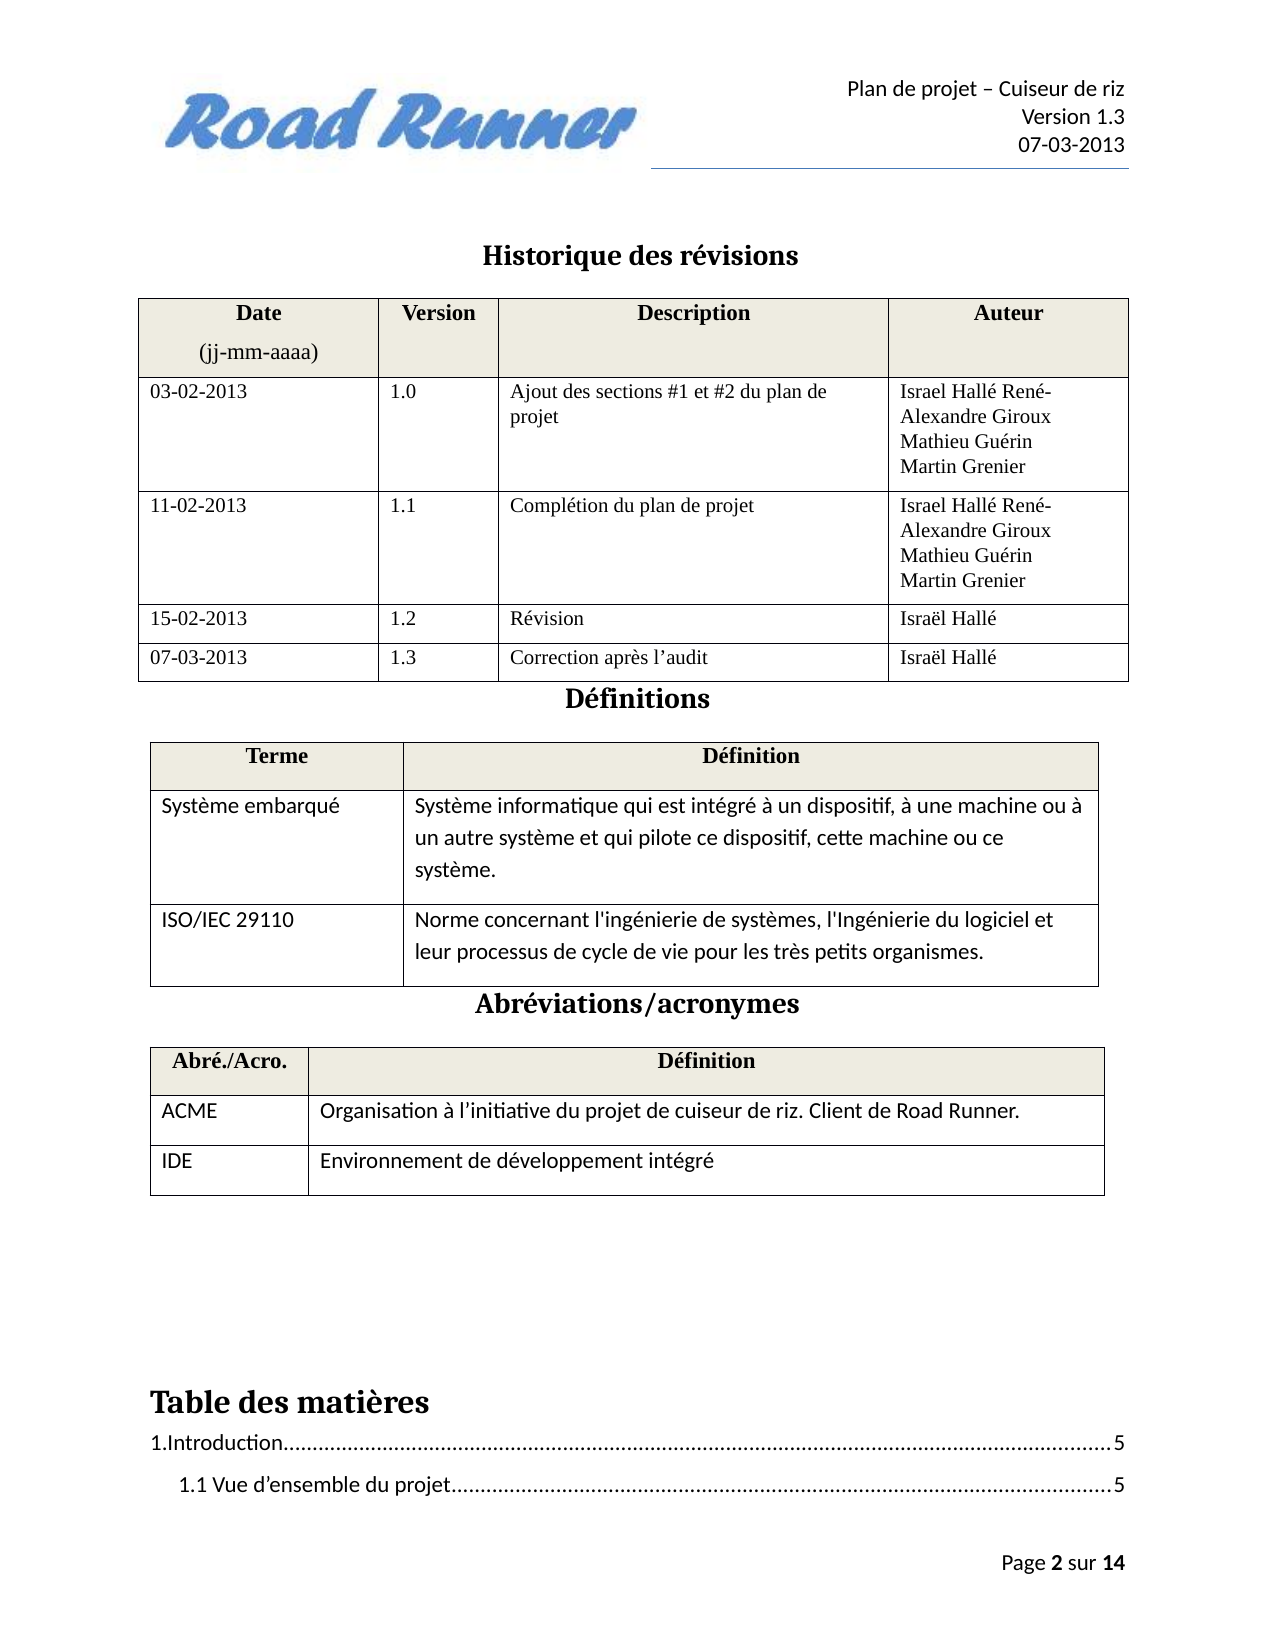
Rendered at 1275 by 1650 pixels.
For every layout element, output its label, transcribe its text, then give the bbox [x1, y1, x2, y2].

table_cell Israël Hallé [889, 644, 1128, 681]
table_header Date (jj-mm-aaaa) [139, 299, 378, 377]
table_cell IDE [151, 1146, 308, 1194]
table_cell Ajout des sections #1 et #2 du plan de projet [499, 378, 888, 491]
table_header Auteur [889, 299, 1128, 377]
table_cell Israel Hallé René-Alexandre Giroux Mathieu Guérin Martin Grenier [889, 378, 1128, 491]
table_cell 1.0 [379, 378, 498, 491]
table_header Abré./Acro. [151, 1048, 308, 1095]
table_cell Israël Hallé [889, 605, 1128, 643]
text Historique des révisions [150, 239, 1125, 272]
table_header Description [499, 299, 888, 377]
table_cell Révision [499, 605, 888, 643]
text Abréviations/acronymes [150, 987, 1125, 1021]
table_cell Environnement de développement intégré [309, 1146, 1104, 1194]
table_header Version [379, 299, 498, 377]
table_cell 03-02-2013 [139, 378, 378, 491]
table_cell Norme concernant l'ingénierie de systèmes, l'Ingénierie du logiciel et leur processus de cycle de vie pour les très petits organismes. [404, 905, 1098, 986]
subtitle Table des matières [150, 1384, 1125, 1422]
table_cell 1.1 [379, 492, 498, 604]
text 1.1 Vue d’ensemble du projet 5 [173, 1471, 1125, 1498]
table_cell Complétion du plan de projet [499, 492, 888, 604]
text Définitions [150, 682, 1125, 716]
picture [150, 73, 651, 173]
table_cell Système informatique qui est intégré à un dispositif, à une machine ou à un autre système et qui pilote ce dispositif, cette machine ou ce système. [404, 791, 1098, 904]
table_cell Correction après l’audit [499, 644, 888, 681]
text 1.Introduction 5 [150, 1428, 1125, 1456]
table_cell 07-03-2013 [139, 644, 378, 681]
table_header Définition [309, 1048, 1104, 1095]
table_cell ISO/IEC 29110 [151, 905, 403, 986]
table_cell 1.2 [379, 605, 498, 643]
table_cell Système embarqué [151, 791, 403, 904]
table_cell 15-02-2013 [139, 605, 378, 643]
table_cell 1.3 [379, 644, 498, 681]
table_cell Israel Hallé René-Alexandre Giroux Mathieu Guérin Martin Grenier [889, 492, 1128, 604]
table_header Terme [151, 743, 403, 790]
table_header Définition [404, 743, 1098, 790]
table_cell 11-02-2013 [139, 492, 378, 604]
table_cell Organisation à l’initiative du projet de cuiseur de riz. Client de Road Runner. [309, 1096, 1104, 1145]
table_cell ACME [151, 1096, 308, 1145]
